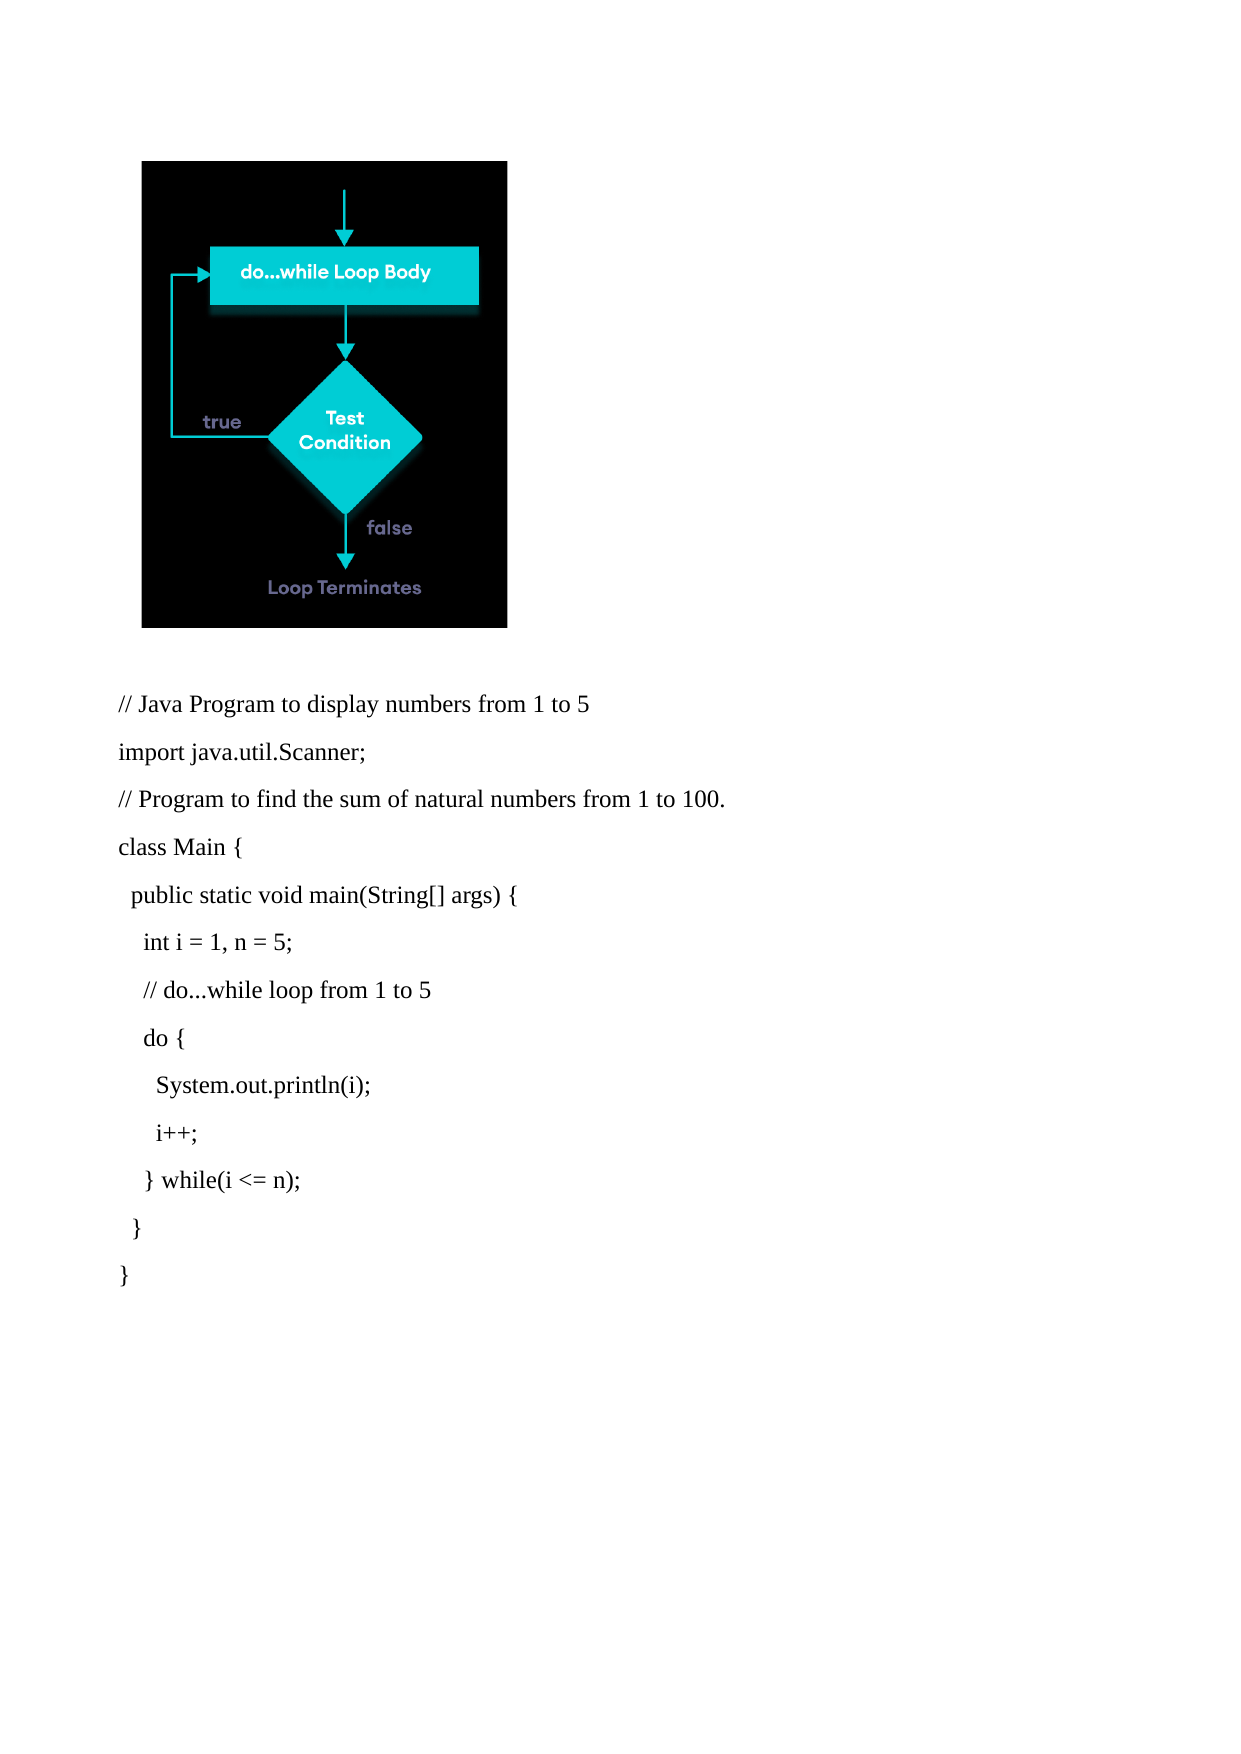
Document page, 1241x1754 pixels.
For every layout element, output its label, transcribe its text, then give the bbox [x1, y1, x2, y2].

text // do...while loop from 1 to 5 [118, 975, 1122, 1004]
text System.out.println(i); [118, 1070, 1122, 1099]
text // Java Program to display numbers from 1 to 5 [118, 689, 1122, 718]
text } [118, 1213, 1122, 1242]
text int i = 1, n = 5; [118, 927, 1122, 956]
text import java.util.Scanner; [118, 737, 1122, 766]
text } while(i <= n); [118, 1165, 1122, 1194]
text i++; [118, 1118, 1122, 1147]
text } [118, 1261, 1122, 1289]
text // Program to find the sum of natural numbers from 1 to 100. [118, 784, 1122, 813]
picture [141, 161, 508, 628]
text do { [118, 1023, 1122, 1051]
text public static void main(String[] args) { [118, 880, 1122, 908]
text class Main { [118, 832, 1122, 861]
